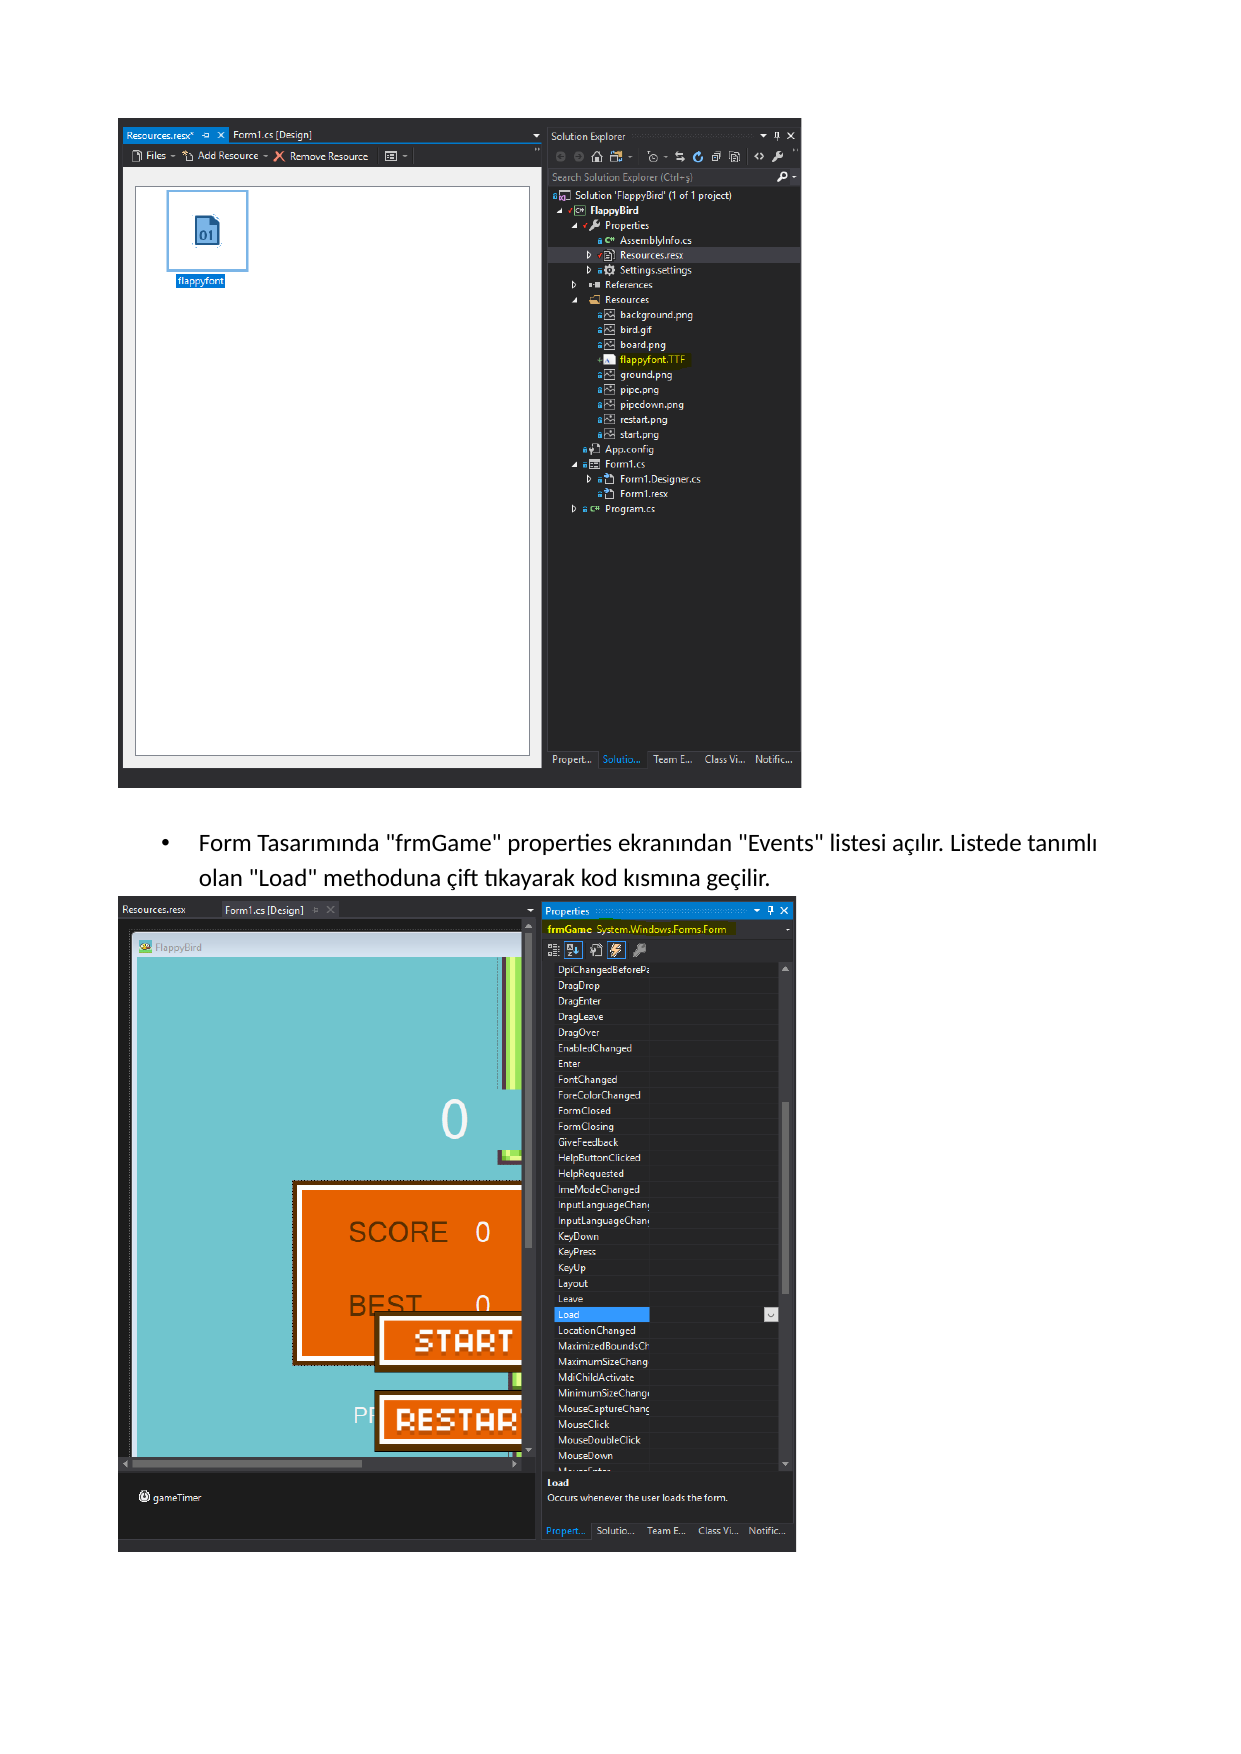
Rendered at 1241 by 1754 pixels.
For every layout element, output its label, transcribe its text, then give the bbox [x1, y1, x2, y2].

picture [118, 896, 797, 1552]
list Form Tasarımında "frmGame" properties ekranından "Events" listesi açılır. Listede tanımlı olan "Load" methoduna çift tıkayarak kod kısmına geçilir. [161, 827, 1122, 892]
picture [118, 118, 802, 788]
